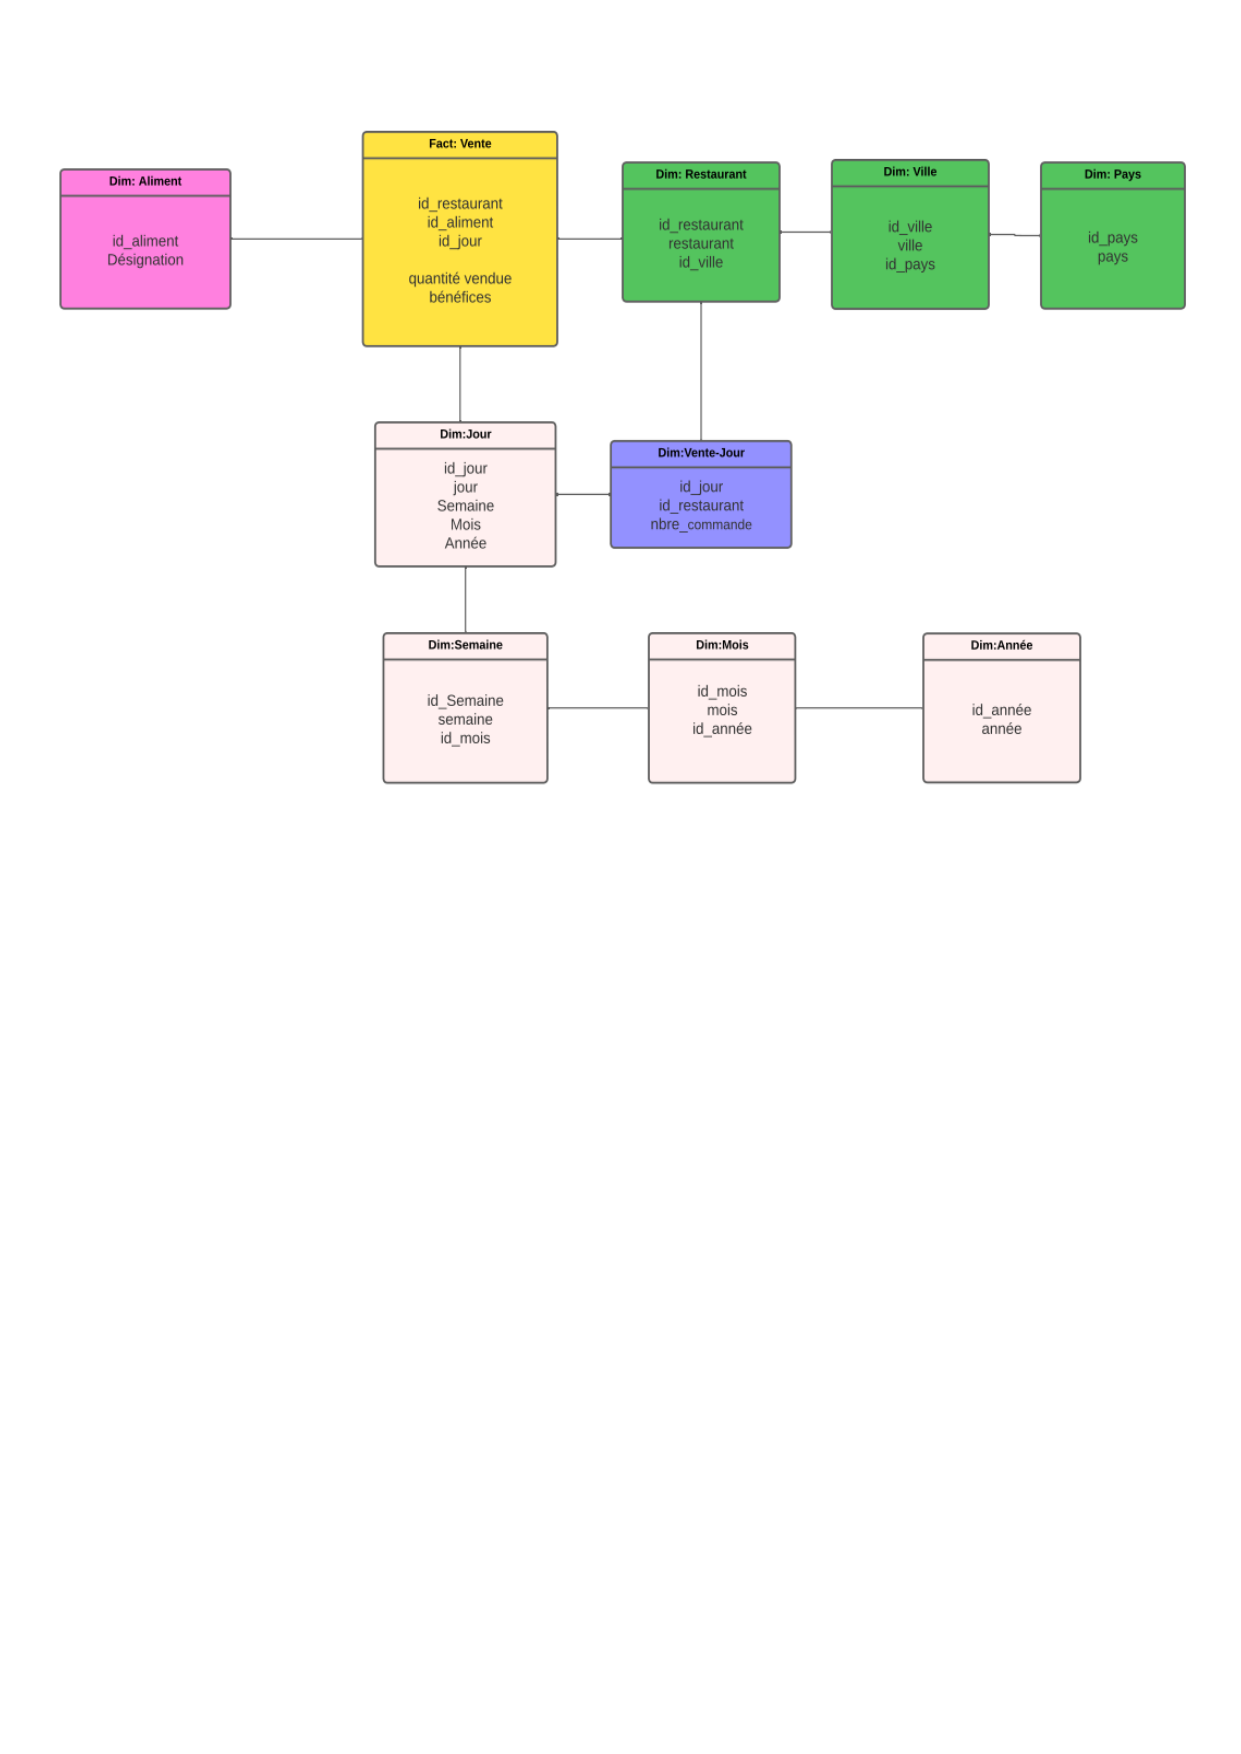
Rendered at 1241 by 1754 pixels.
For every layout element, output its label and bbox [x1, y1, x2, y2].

picture [42, 118, 1198, 795]
